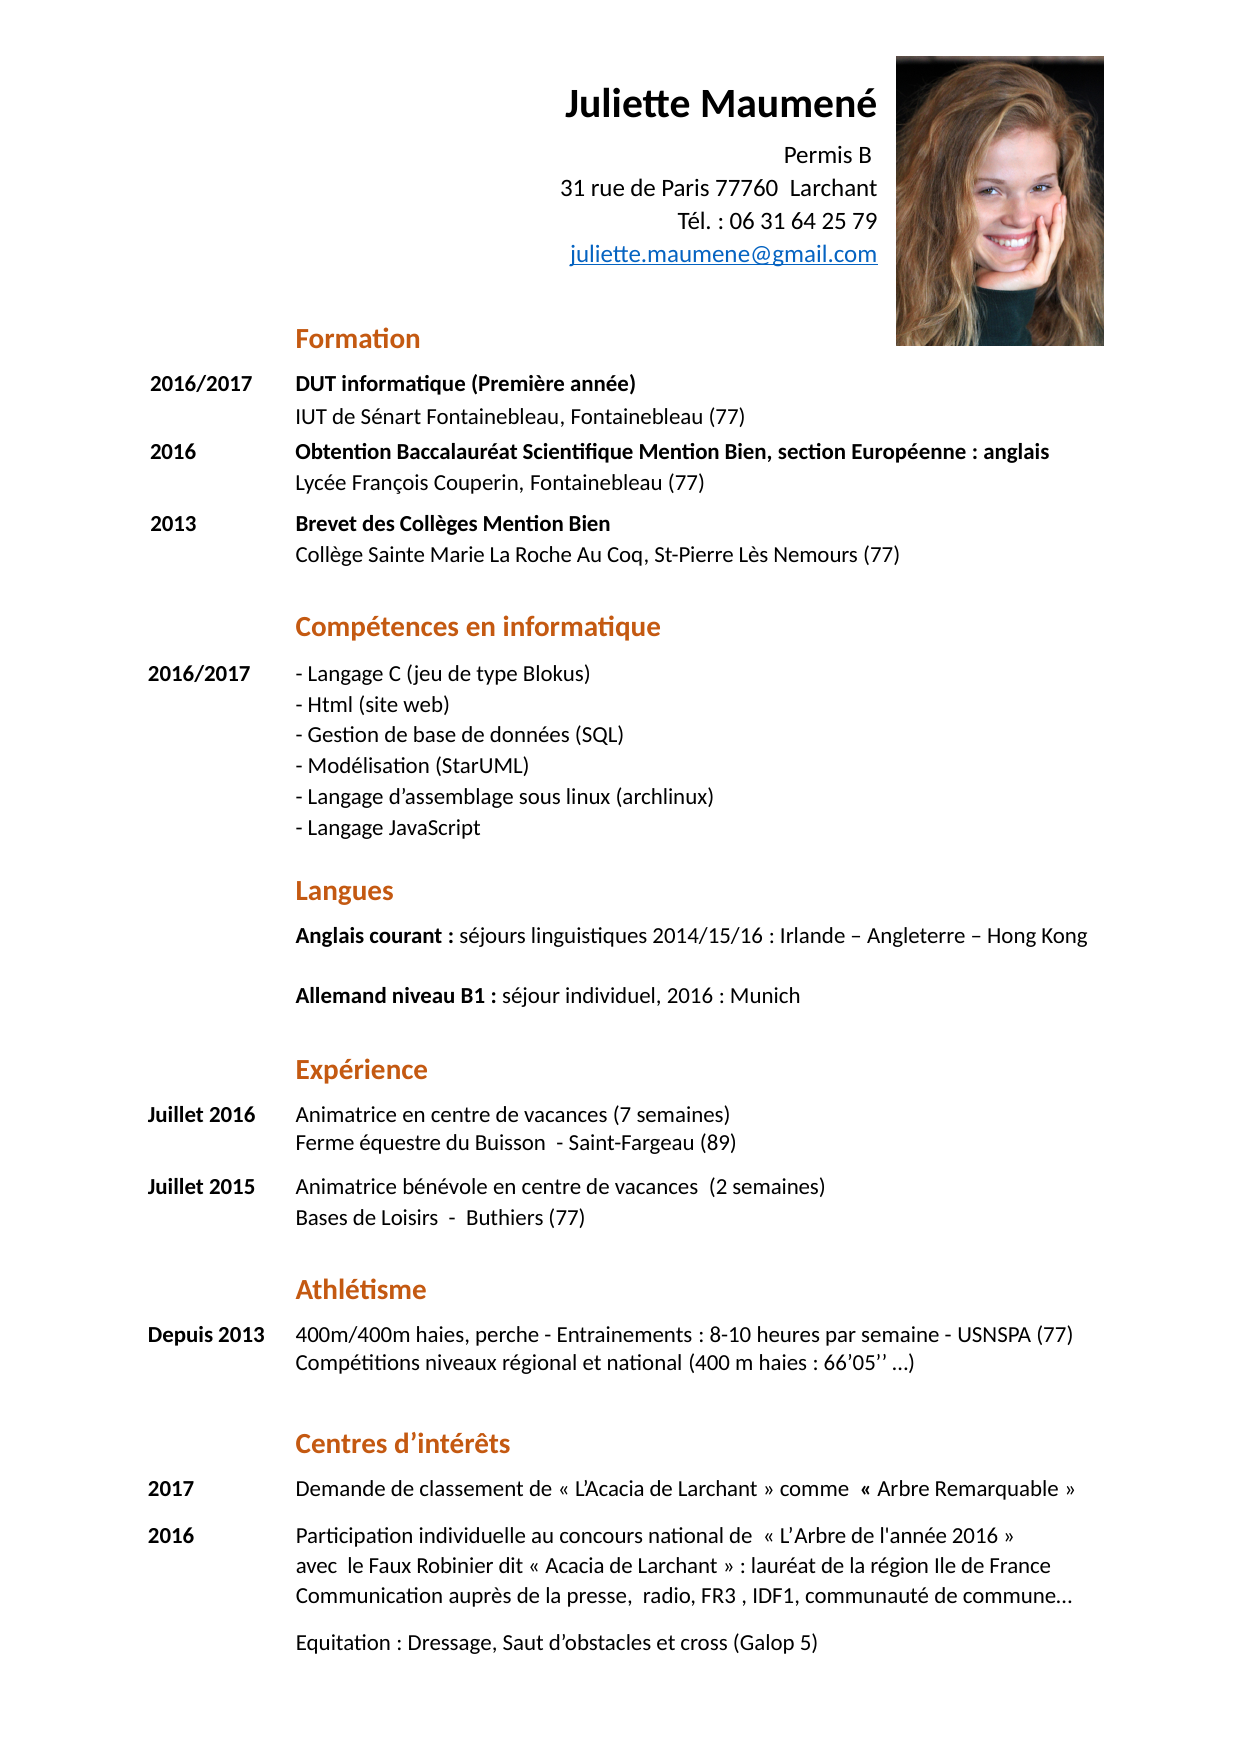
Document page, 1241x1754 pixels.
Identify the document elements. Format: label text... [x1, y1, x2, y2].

text 2013 Brevet des Collèges Mention Bien Collège Sainte Marie La Roche Au Coq, St-Pierre Lès Nemours (77) [150, 506, 1092, 569]
picture [896, 56, 1104, 346]
text Langues [295, 872, 1092, 908]
text Compétences en informatique [295, 569, 1092, 643]
text Anglais courant : séjours linguistiques 2014/15/16 : Irlande – Angleterre – Hong Kong Allemand niveau B1 : séjour individuel, 2016 : Munich Expérience [295, 921, 1092, 1087]
text 2016 Participation individuelle au concours national de « L’Arbre de l'année 2016 » avec le Faux Robinier dit « Acacia de Larchant » : lauréat de la région Ile de France Communication auprès de la presse, radio, FR3 , IDF1, communauté de commune… [148, 1521, 1092, 1609]
text Athlétisme [295, 1233, 1092, 1307]
text 2017 Demande de classement de « L’Acacia de Larchant » comme « Arbre Remarquable » [148, 1474, 1092, 1502]
text 2016/2017 DUT informatique (Première année) [150, 368, 1092, 397]
text Formation [148, 320, 1092, 355]
text Equitation : Dressage, Saut d’obstacles et cross (Galop 5) [296, 1628, 1092, 1656]
text Juillet 2015 Animatrice bénévole en centre de vacances (2 semaines) Bases de Loisirs - Buthiers (77) [148, 1172, 1092, 1231]
text 2016/2017 - Langage C (jeu de type Blokus) - Html (site web) - Gestion de base de données (SQL) - Modélisation (StarUML) - Langage d’assemblage sous linux (archlinux) - Langage JavaScript [148, 657, 1092, 842]
text 2016 Obtention Baccalauréat Scientifique Mention Bien, section Européenne : anglais Lycée François Couperin, Fontainebleau (77) [150, 435, 1092, 497]
text Depuis 2013 400m/400m haies, perche - Entrainements : 8-10 heures par semaine - USNSPA (77) Compétitions niveaux régional et national (400 m haies : 66’05’’ …) [148, 1320, 1092, 1376]
text IUT de Sénart Fontainebleau, Fontainebleau (77) [221, 402, 1092, 430]
text Juillet 2016 Animatrice en centre de vacances (7 semaines) Ferme équestre du Buisson - Saint-Fargeau (89) [148, 1100, 1092, 1156]
text Permis B 31 rue de Paris 77760 Larchant Tél. : 06 31 64 25 79 juliette.maumene@gmail.com [148, 139, 896, 268]
text Centres d’intérêts [295, 1387, 1092, 1461]
text Juliette Maumené [150, 75, 896, 129]
